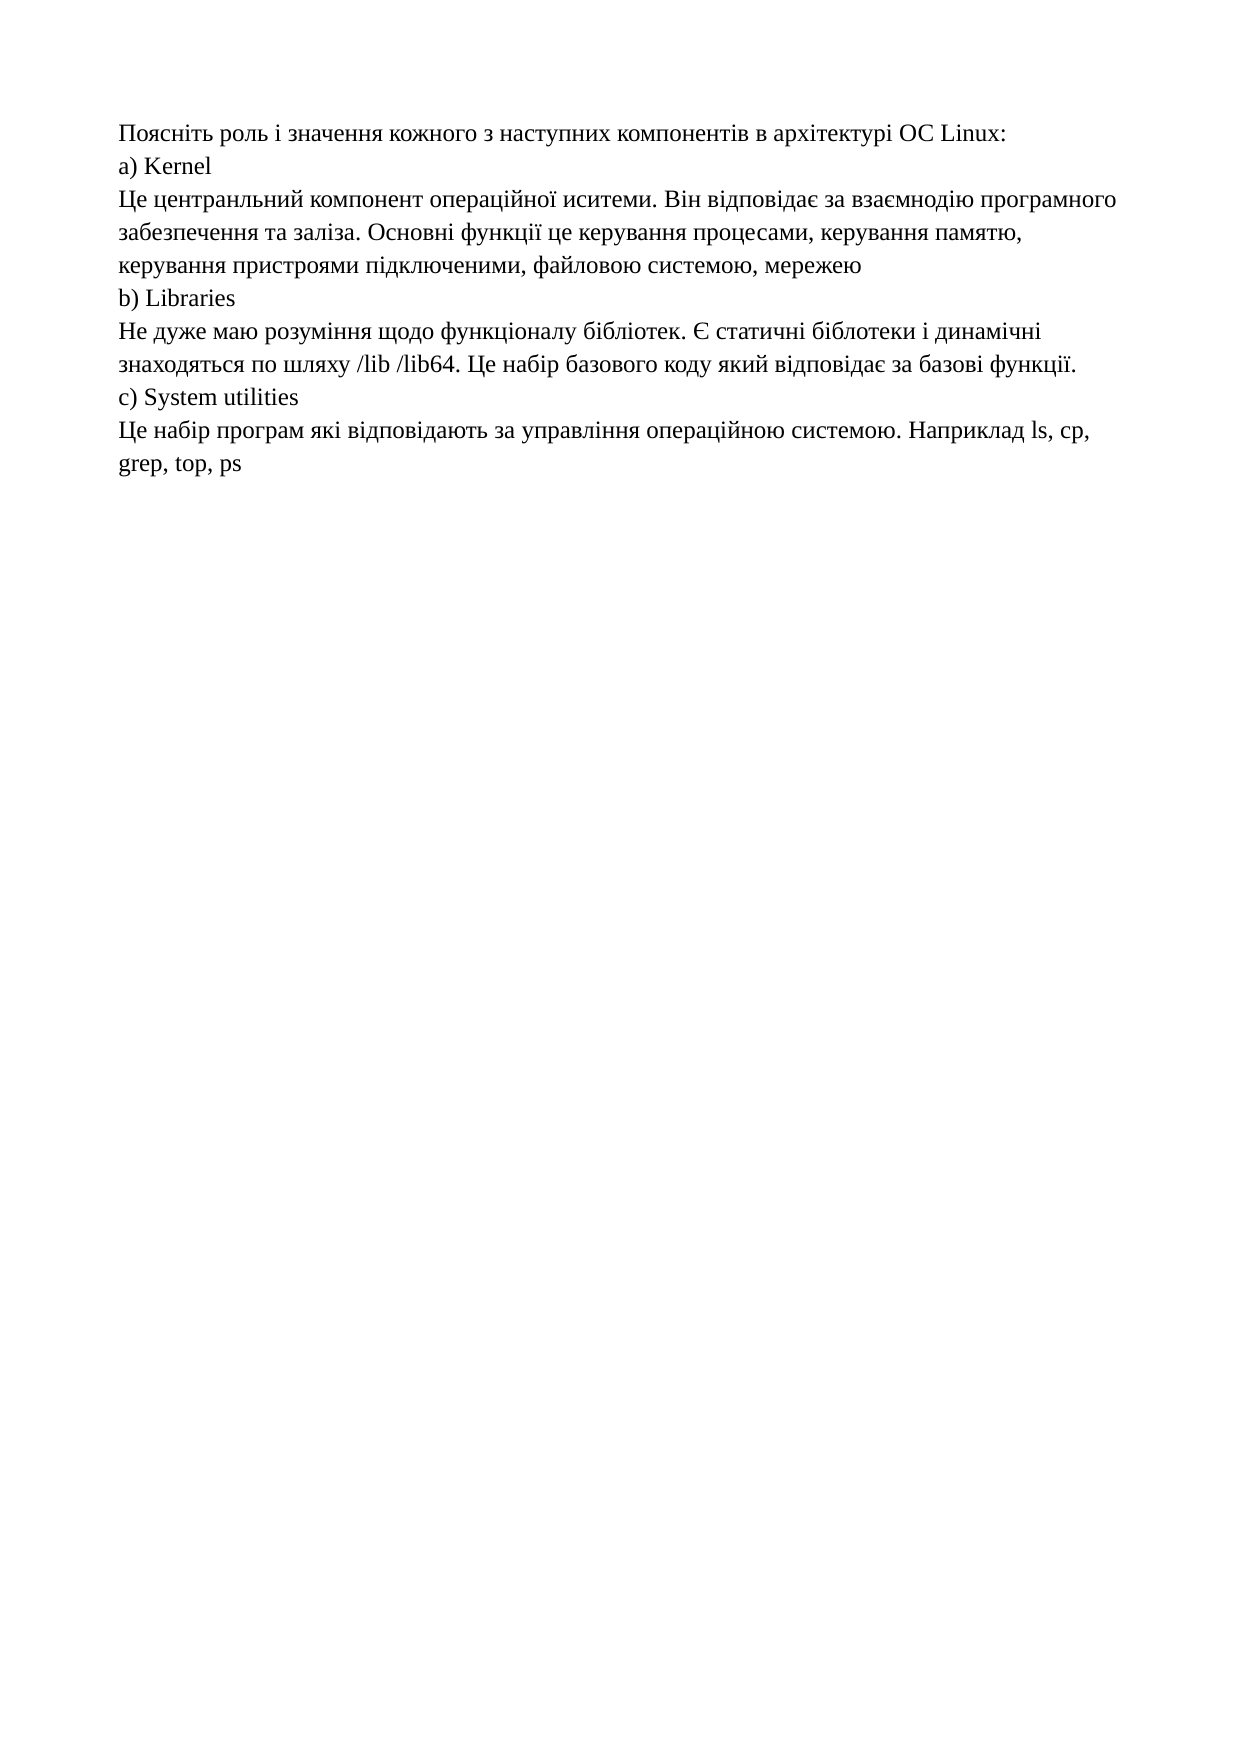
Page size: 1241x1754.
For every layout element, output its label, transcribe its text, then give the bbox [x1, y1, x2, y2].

text a) Kernel Це центранльний компонент операційної иситеми. Він відповідає за взаємнодію програмного забезпечення та заліза. Основні функції це керування процесами, керування памятю, керування пристроями підключеними, файловою системою, мережею [118, 151, 1122, 279]
text b) Libraries Не дуже маю розуміння щодо функціоналу бібліотек. Є статичні біблотеки і динамічні знаходяться по шляху /lib /lib64. Це набір базового коду який відповідає за базові функції. [118, 283, 1122, 378]
text Поясніть роль і значення кожного з наступних компонентів в архітектурі ОС Linux: [118, 118, 1122, 147]
text Це набір програм які відповідають за управління операційною системою. Наприклад ls, cp, grep, top, ps [118, 415, 1122, 477]
text c) System utilities [118, 382, 1122, 411]
